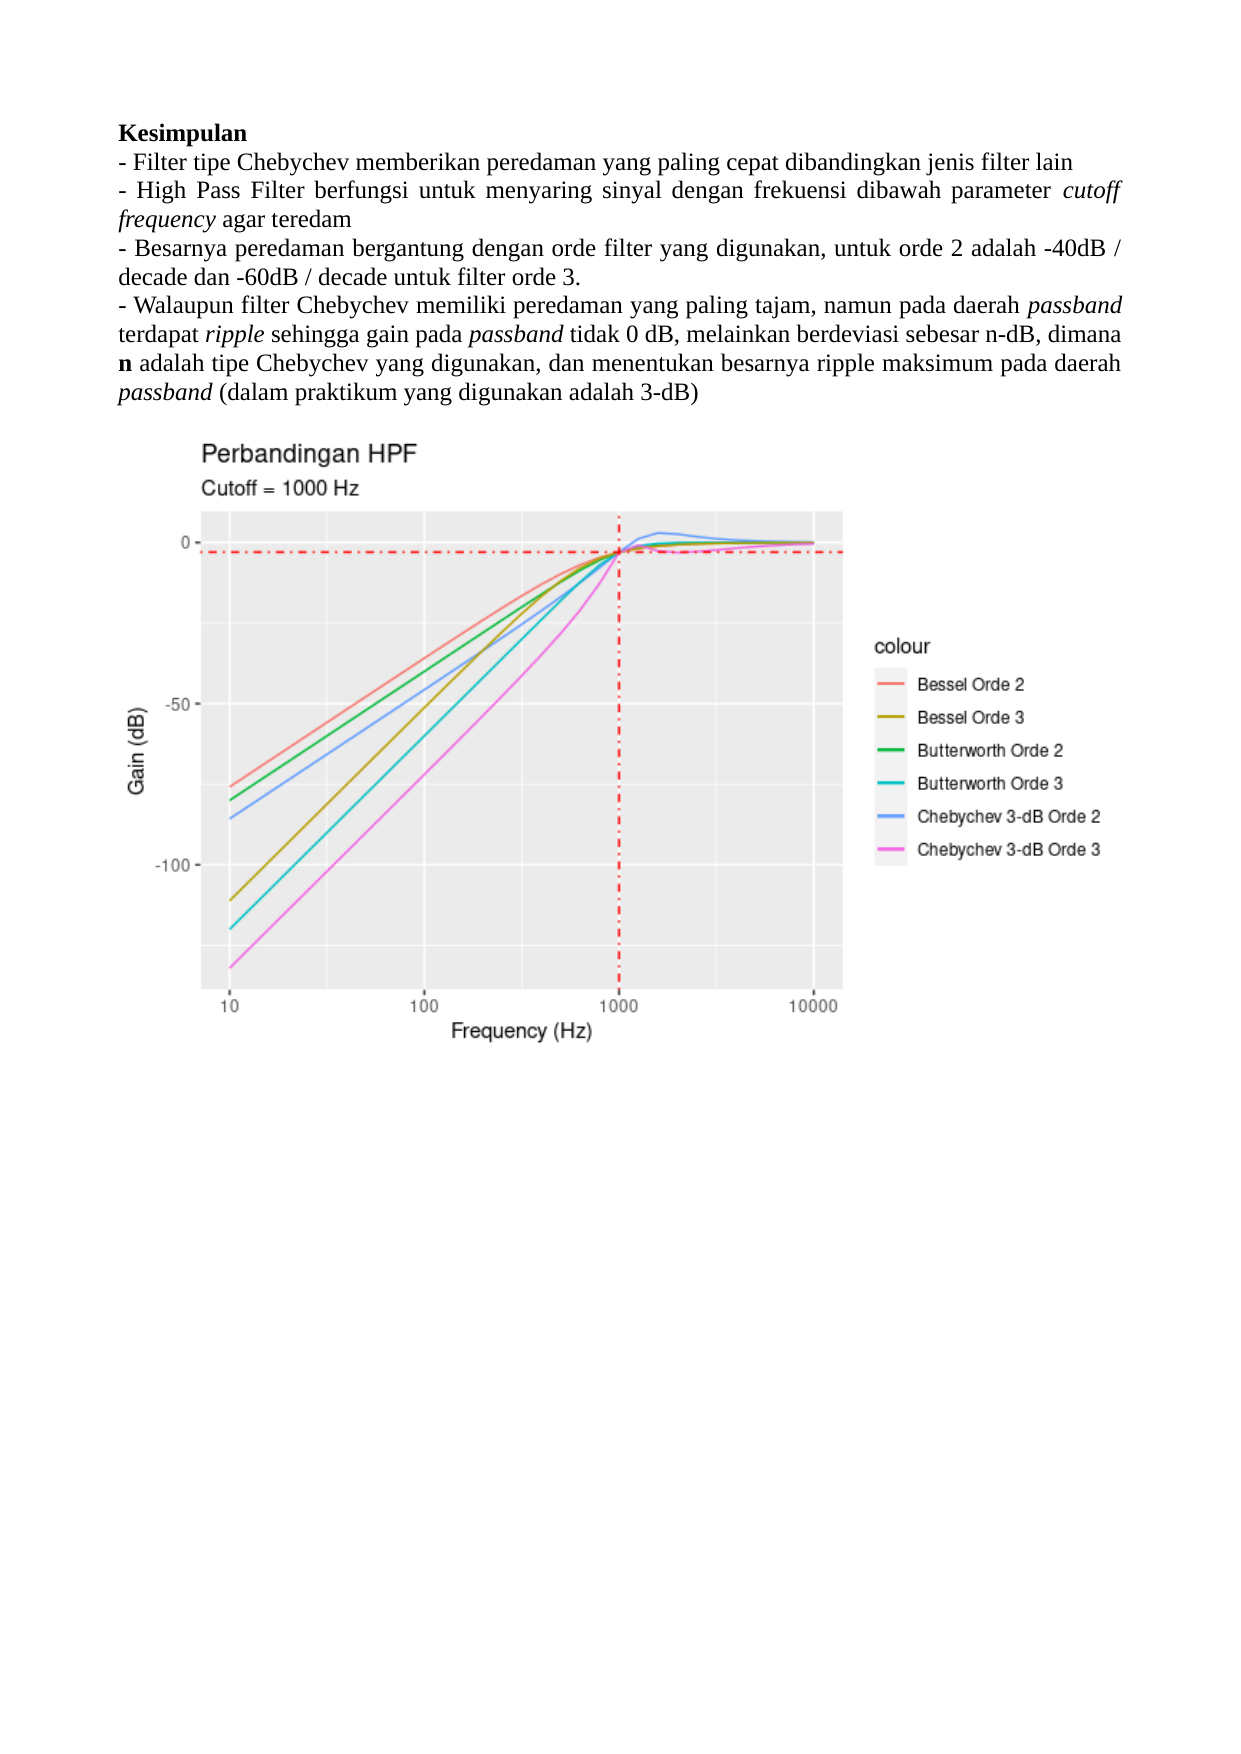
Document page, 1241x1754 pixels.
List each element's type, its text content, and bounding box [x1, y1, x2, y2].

text Kesimpulan [118, 118, 1122, 147]
text - Besarnya peredaman bergantung dengan orde filter yang digunakan, untuk orde 2 adalah -40dB / decade dan -60dB / decade untuk filter orde 3. [118, 233, 1122, 291]
text - Filter tipe Chebychev memberikan peredaman yang paling cepat dibandingkan jenis filter lain [118, 147, 1122, 176]
picture [118, 434, 1123, 1054]
text - High Pass Filter berfungsi untuk menyaring sinyal dengan frekuensi dibawah parameter cutoff frequency agar teredam [118, 176, 1122, 233]
text - Walaupun filter Chebychev memiliki peredaman yang paling tajam, namun pada daerah passband terdapat ripple sehingga gain pada passband tidak 0 dB, melainkan berdeviasi sebesar n-dB, dimana n adalah tipe Chebychev yang digunakan, dan menentukan besarnya ripple maksimum pada daerah passband (dalam praktikum yang digunakan adalah 3-dB) [118, 291, 1122, 406]
